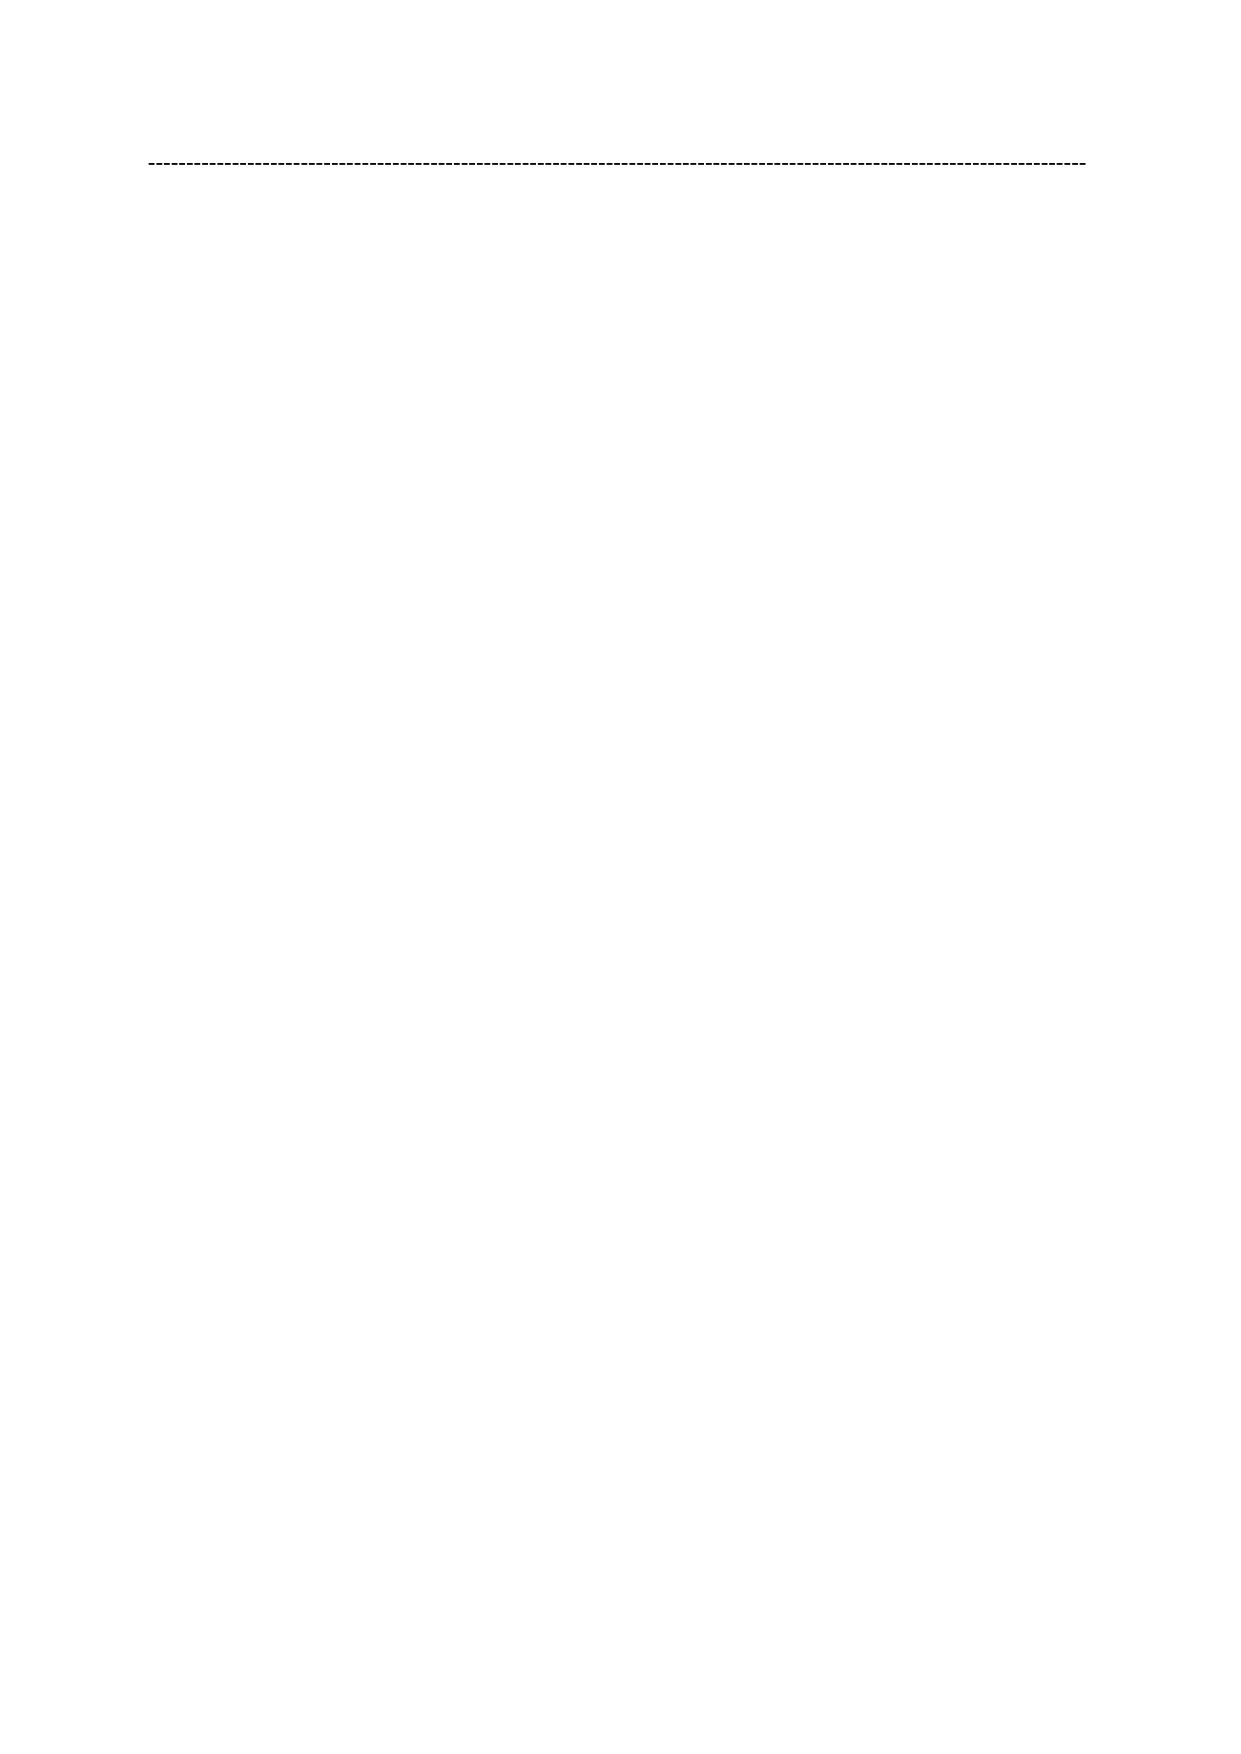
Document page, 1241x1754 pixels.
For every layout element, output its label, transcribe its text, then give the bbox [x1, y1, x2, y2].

text --------------------------------------------------------------------------------------------------------------------------- [148, 148, 1093, 178]
